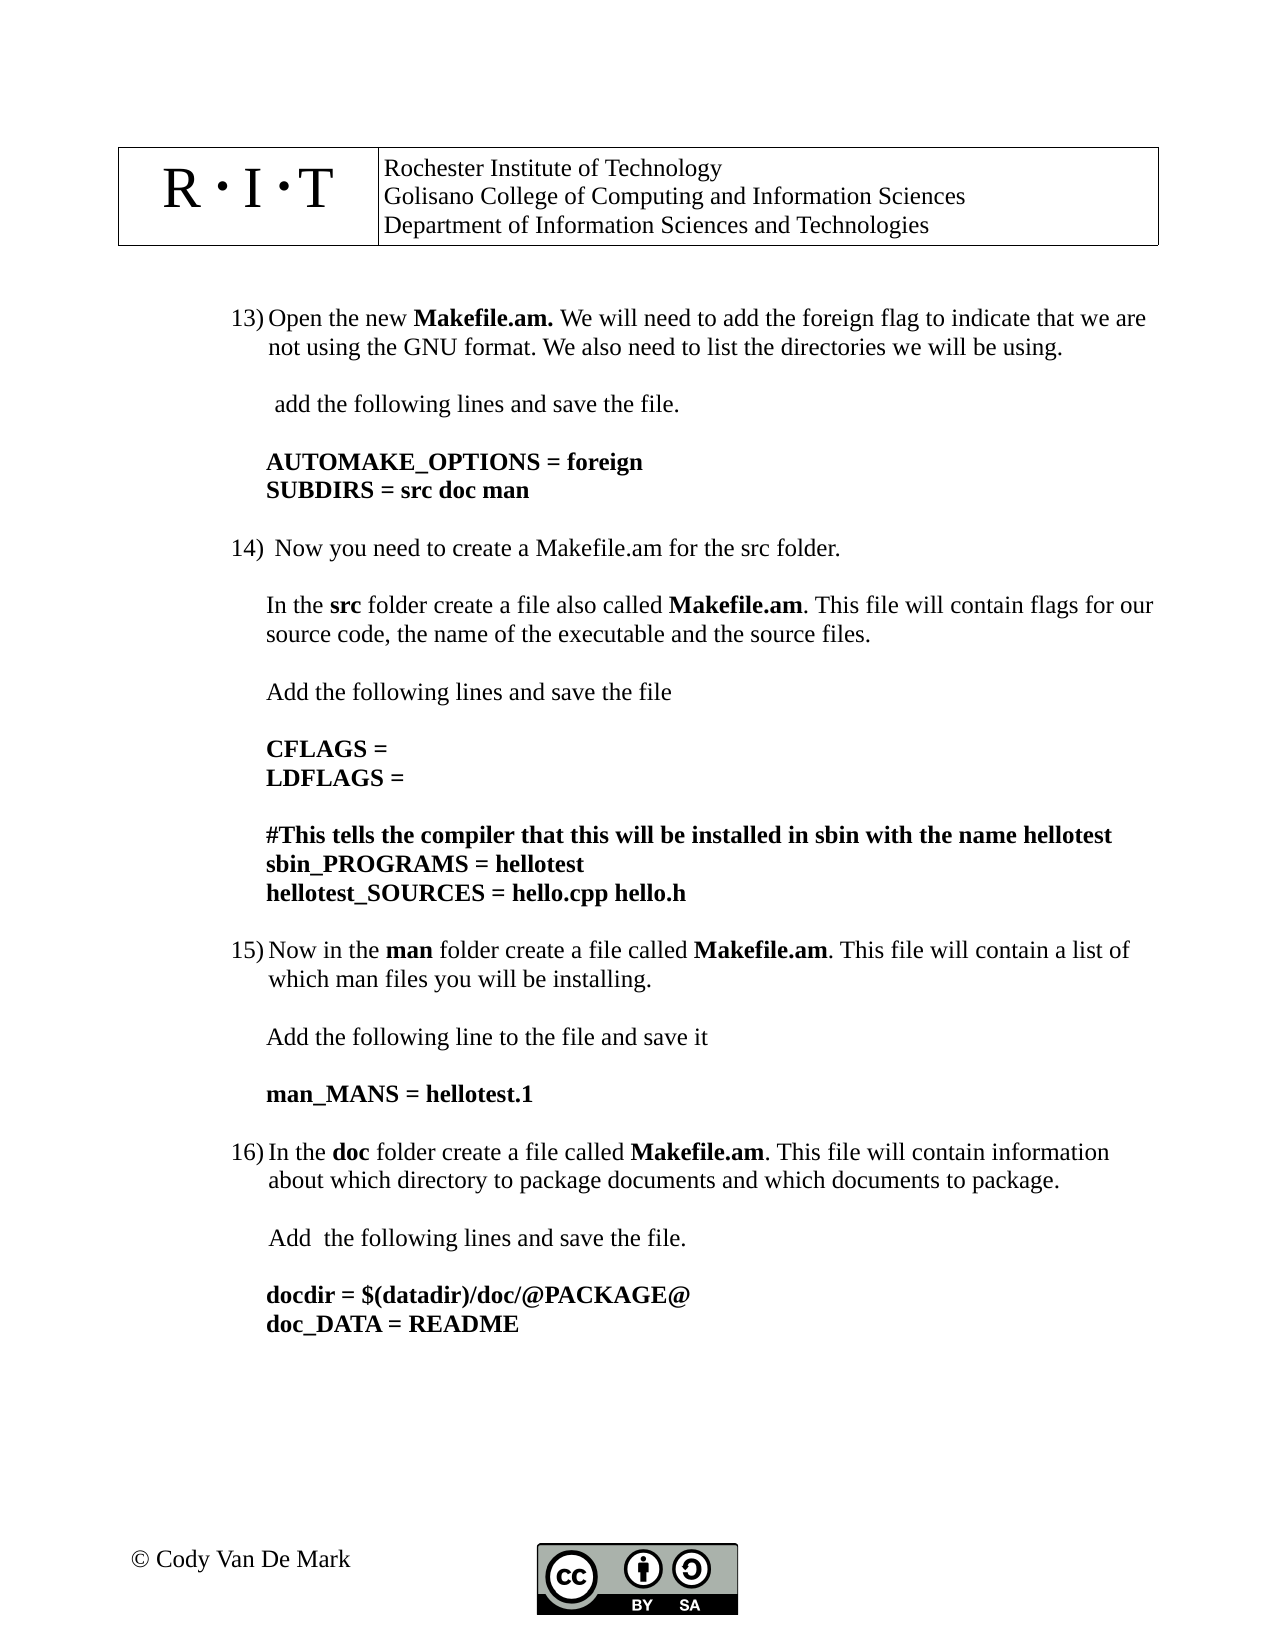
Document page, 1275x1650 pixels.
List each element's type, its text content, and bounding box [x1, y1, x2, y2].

text AUTOMAKE_OPTIONS = foreign [118, 447, 1157, 476]
list Open the new Makefile.am. We will need to add the foreign flag to indicate that we are not using the GNU format. We also need to list the directories we will be using. [231, 303, 1157, 361]
text Add the following lines and save the file [118, 677, 1157, 706]
list add the following lines and save the file. [231, 389, 1157, 418]
text LDFLAGS = [118, 763, 1157, 792]
text docdir = $(datadir)/doc/@PACKAGE@ [118, 1281, 1157, 1309]
text man_MANS = hellotest.1 [118, 1079, 1157, 1108]
text doc_DATA = README [118, 1309, 1157, 1338]
list In the doc folder create a file called Makefile.am. This file will contain information about which directory to package documents and which documents to package. [231, 1137, 1157, 1194]
text sbin_PROGRAMS = hellotest [118, 849, 1157, 878]
text SUBDIRS = src doc man [118, 476, 1157, 504]
text Add the following line to the file and save it [118, 1022, 1157, 1051]
picture [536, 1543, 739, 1615]
list Add the following lines and save the file. [231, 1223, 1157, 1252]
text In the src folder create a file also called Makefile.am. This file will contain flags for our source code, the name of the executable and the source files. [118, 591, 1157, 648]
list Now in the man folder create a file called Makefile.am. This file will contain a list of which man files you will be installing. [231, 936, 1157, 993]
text #This tells the compiler that this will be installed in sbin with the name hellotest [118, 821, 1157, 849]
text hellotest_SOURCES = hello.cpp hello.h [118, 878, 1157, 907]
list Now you need to create a Makefile.am for the src folder. [231, 533, 1157, 562]
text CFLAGS = [118, 734, 1157, 763]
